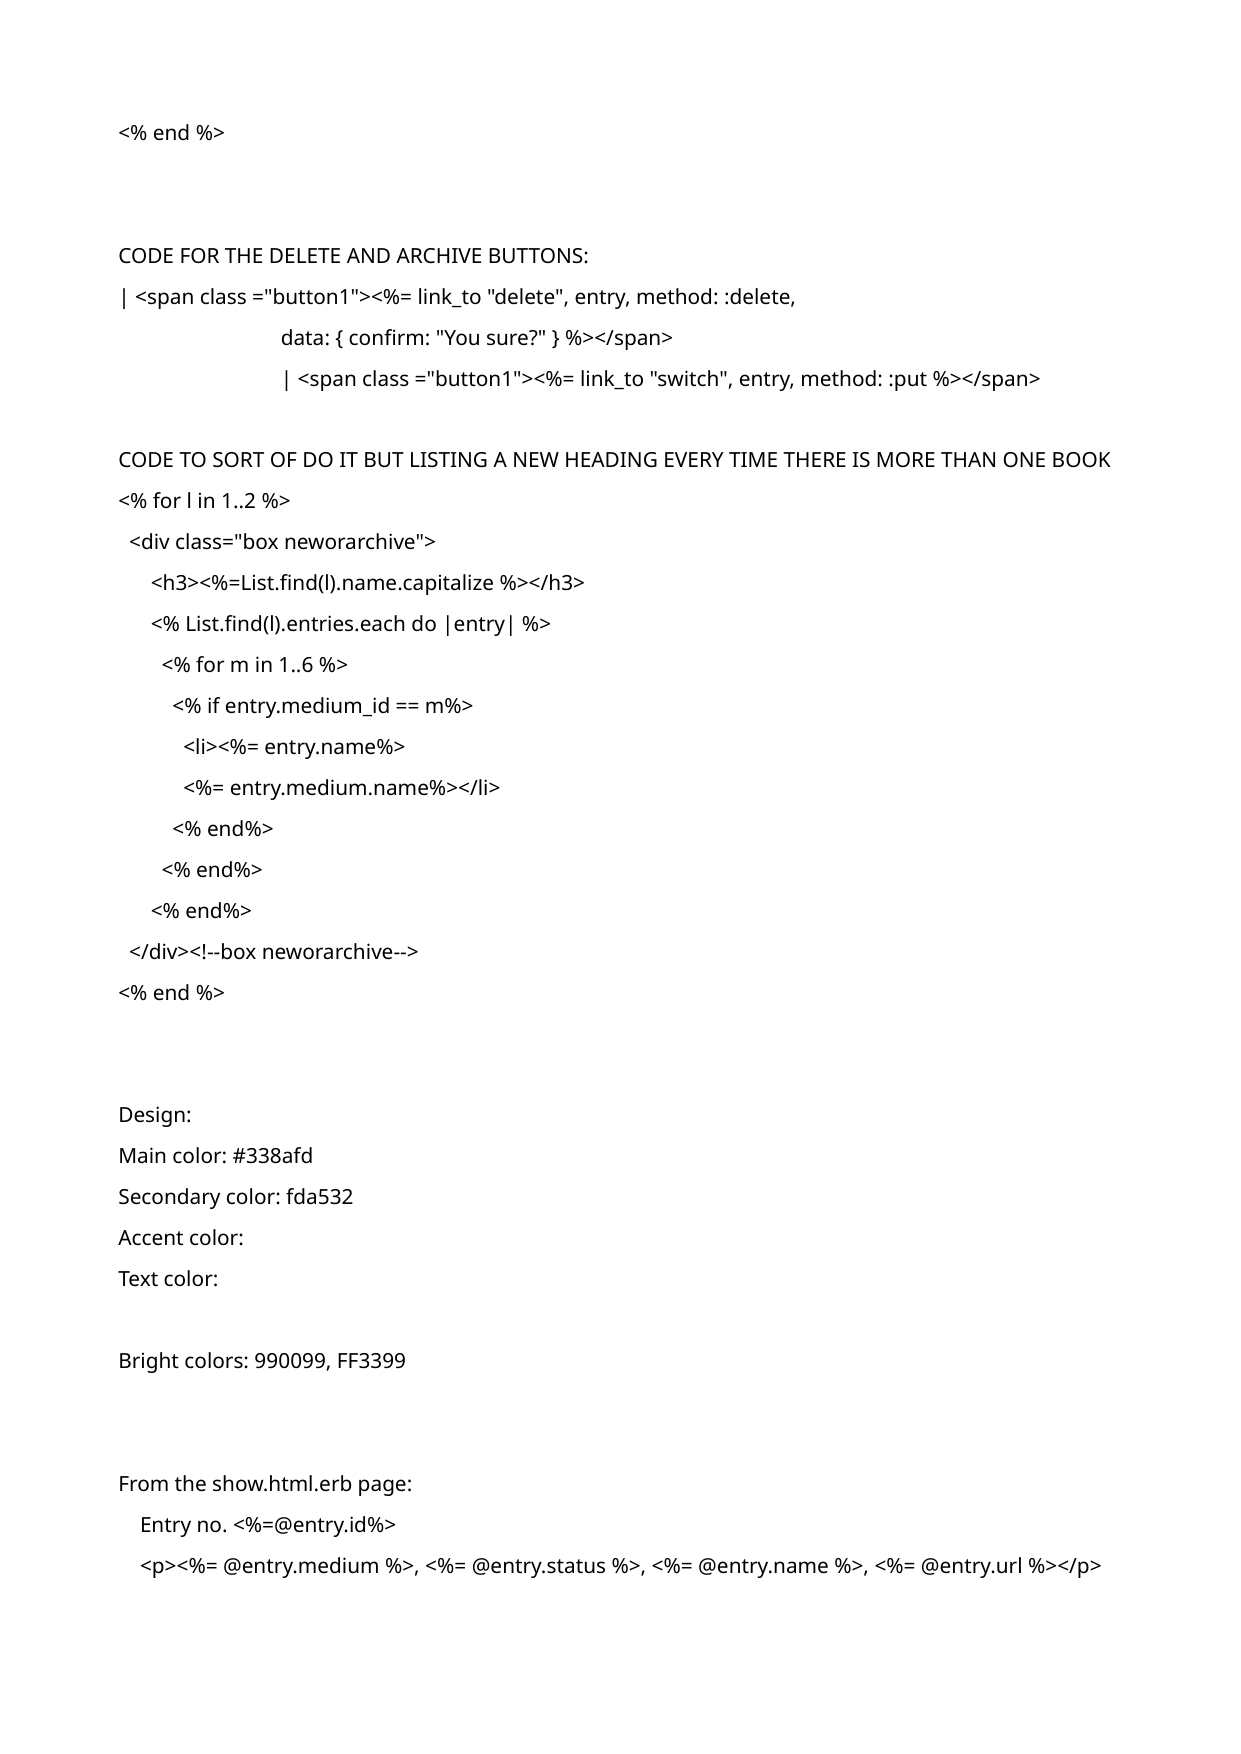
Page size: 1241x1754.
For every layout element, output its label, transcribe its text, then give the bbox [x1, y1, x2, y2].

text <% List.find(l).entries.each do |entry| %> [118, 609, 1122, 638]
text From the show.html.erb page: [118, 1469, 1122, 1497]
text Main color: #338afd [118, 1142, 1122, 1170]
text CODE TO SORT OF DO IT BUT LISTING A NEW HEADING EVERY TIME THERE IS MORE THAN ONE BOOK [118, 446, 1122, 474]
text <% end%> [118, 896, 1122, 924]
text Entry no. <%=@entry.id%> [118, 1510, 1122, 1538]
text <h3><%=List.find(l).name.capitalize %></h3> [118, 568, 1122, 597]
text <% end %> [118, 118, 1122, 147]
text | <span class ="button1"><%= link_to "delete", entry, method: :delete, [118, 282, 1122, 310]
text <% end%> [118, 814, 1122, 842]
text <% if entry.medium_id == m%> [118, 691, 1122, 720]
text | <span class ="button1"><%= link_to "switch", entry, method: :put %></span> [118, 364, 1122, 392]
text </div><!--box neworarchive--> [118, 937, 1122, 965]
text Accent color: [118, 1223, 1122, 1252]
text Text color: [118, 1264, 1122, 1293]
text Secondary color: fda532 [118, 1182, 1122, 1211]
text <% end%> [118, 855, 1122, 883]
text <li><%= entry.name%> [118, 732, 1122, 761]
text <div class="box neworarchive"> [118, 527, 1122, 556]
text <p><%= @entry.medium %>, <%= @entry.status %>, <%= @entry.name %>, <%= @entry.url %></p> [118, 1551, 1122, 1579]
text <% for m in 1..6 %> [118, 650, 1122, 679]
text CODE FOR THE DELETE AND ARCHIVE BUTTONS: [118, 241, 1122, 269]
text Bright colors: 990099, FF3399 [118, 1346, 1122, 1375]
text <% for l in 1..2 %> [118, 487, 1122, 515]
text Design: [118, 1101, 1122, 1129]
text <%= entry.medium.name%></li> [118, 773, 1122, 802]
text <% end %> [118, 978, 1122, 1006]
text data: { confirm: "You sure?" } %></span> [118, 323, 1122, 351]
